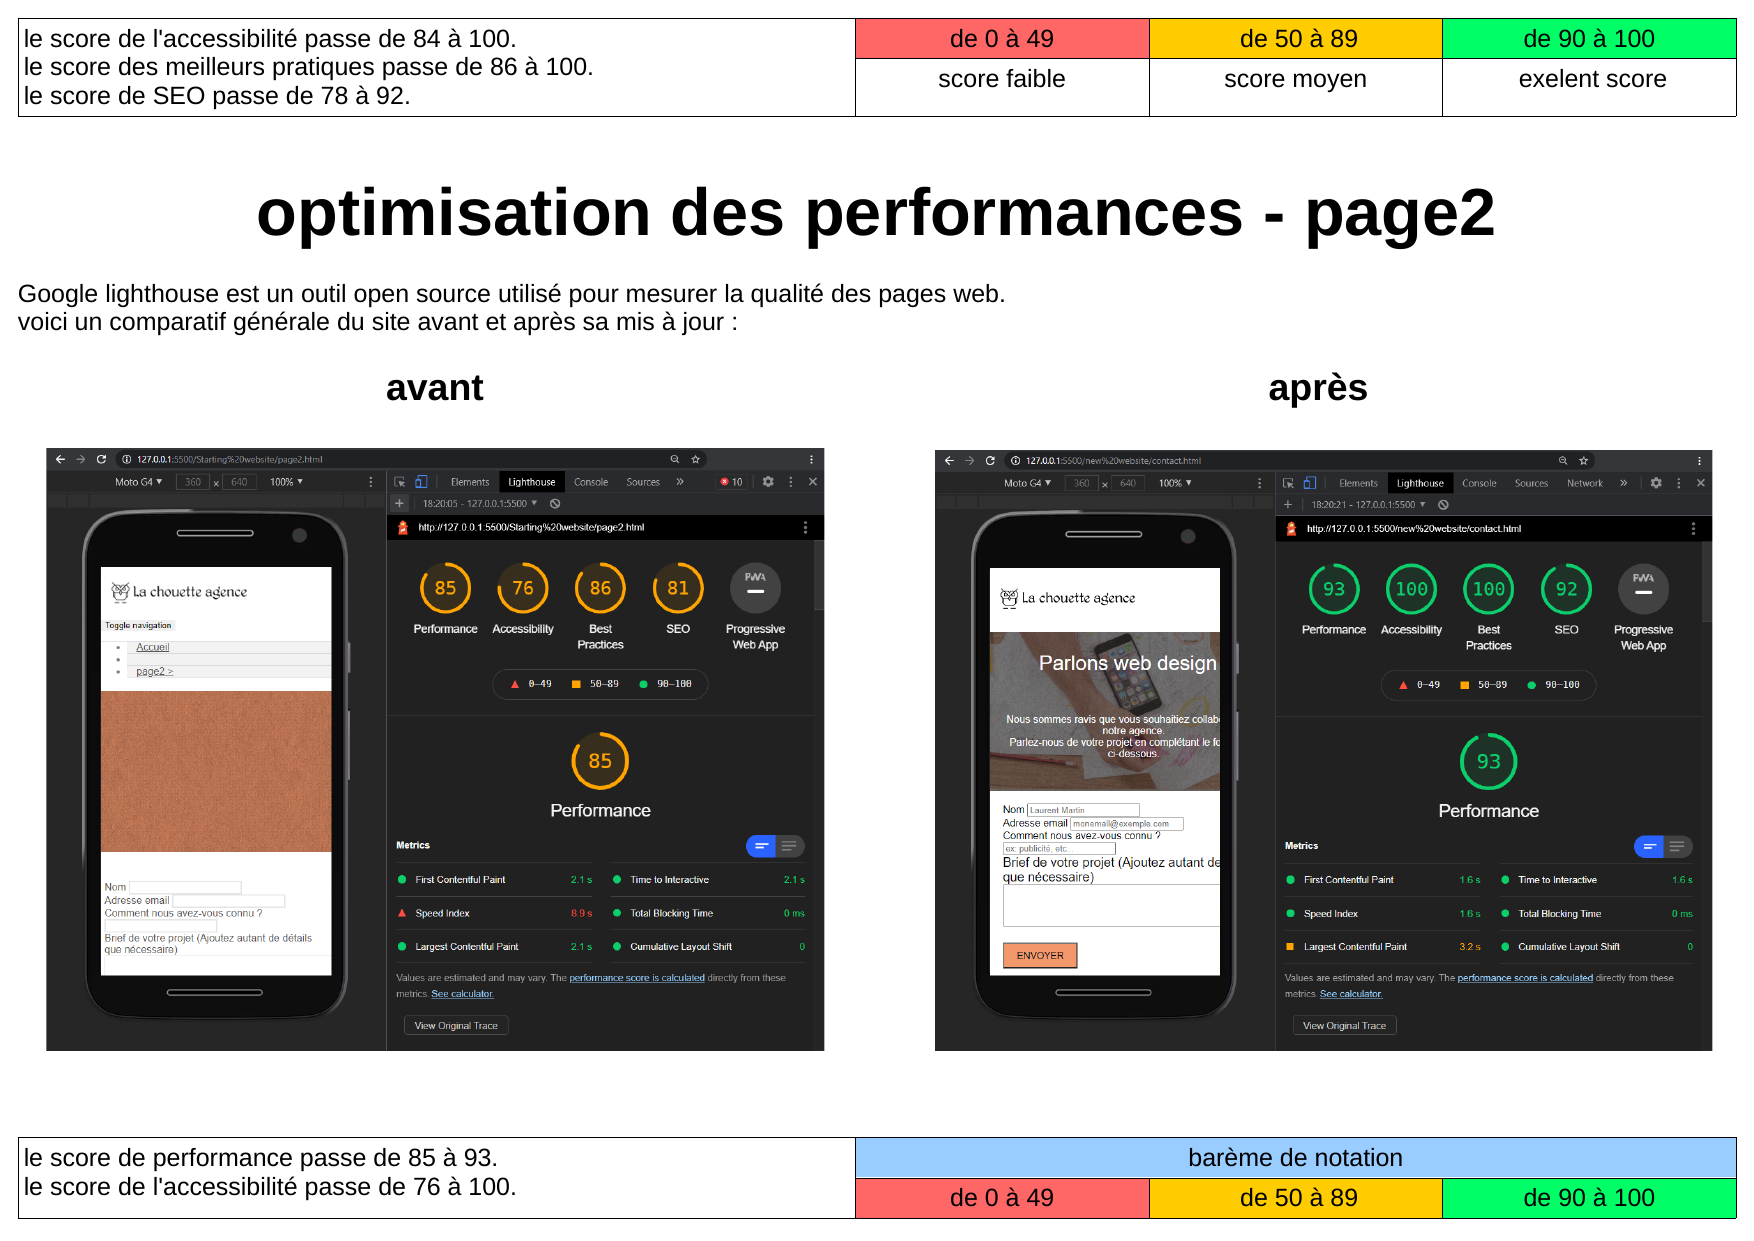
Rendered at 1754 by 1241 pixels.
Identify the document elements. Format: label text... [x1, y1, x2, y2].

table_header le score de l'accessibilité passe de 84 à 100. le score des meilleurs pratiques passe de 86 à 100. le score de SEO passe de 78 à 92. [19, 19, 855, 116]
text voici un comparatif générale du site avant et après sa mis à jour : [18, 307, 1736, 336]
text avant après [18, 365, 1736, 408]
table_cell de 0 à 49 [856, 1179, 1149, 1218]
picture [935, 450, 1713, 1051]
text Google lighthouse est un outil open source utilisé pour mesurer la qualité des pages web. [18, 278, 1736, 307]
table_cell score moyen [1150, 59, 1442, 116]
picture [46, 448, 825, 1051]
table_cell de 90 à 100 [1443, 19, 1736, 58]
table_header barème de notation [856, 1138, 1736, 1177]
table_cell de 90 à 100 [1443, 1179, 1736, 1218]
table_cell de 0 à 49 [856, 19, 1149, 58]
text optimisation des performances - page2 [18, 173, 1736, 250]
table_cell exelent score [1443, 59, 1736, 116]
table_cell score faible [856, 59, 1149, 116]
table_header le score de performance passe de 85 à 93. le score de l'accessibilité passe de 76 à 100. [19, 1138, 855, 1218]
table_cell de 50 à 89 [1150, 19, 1442, 58]
table_cell de 50 à 89 [1150, 1179, 1442, 1218]
